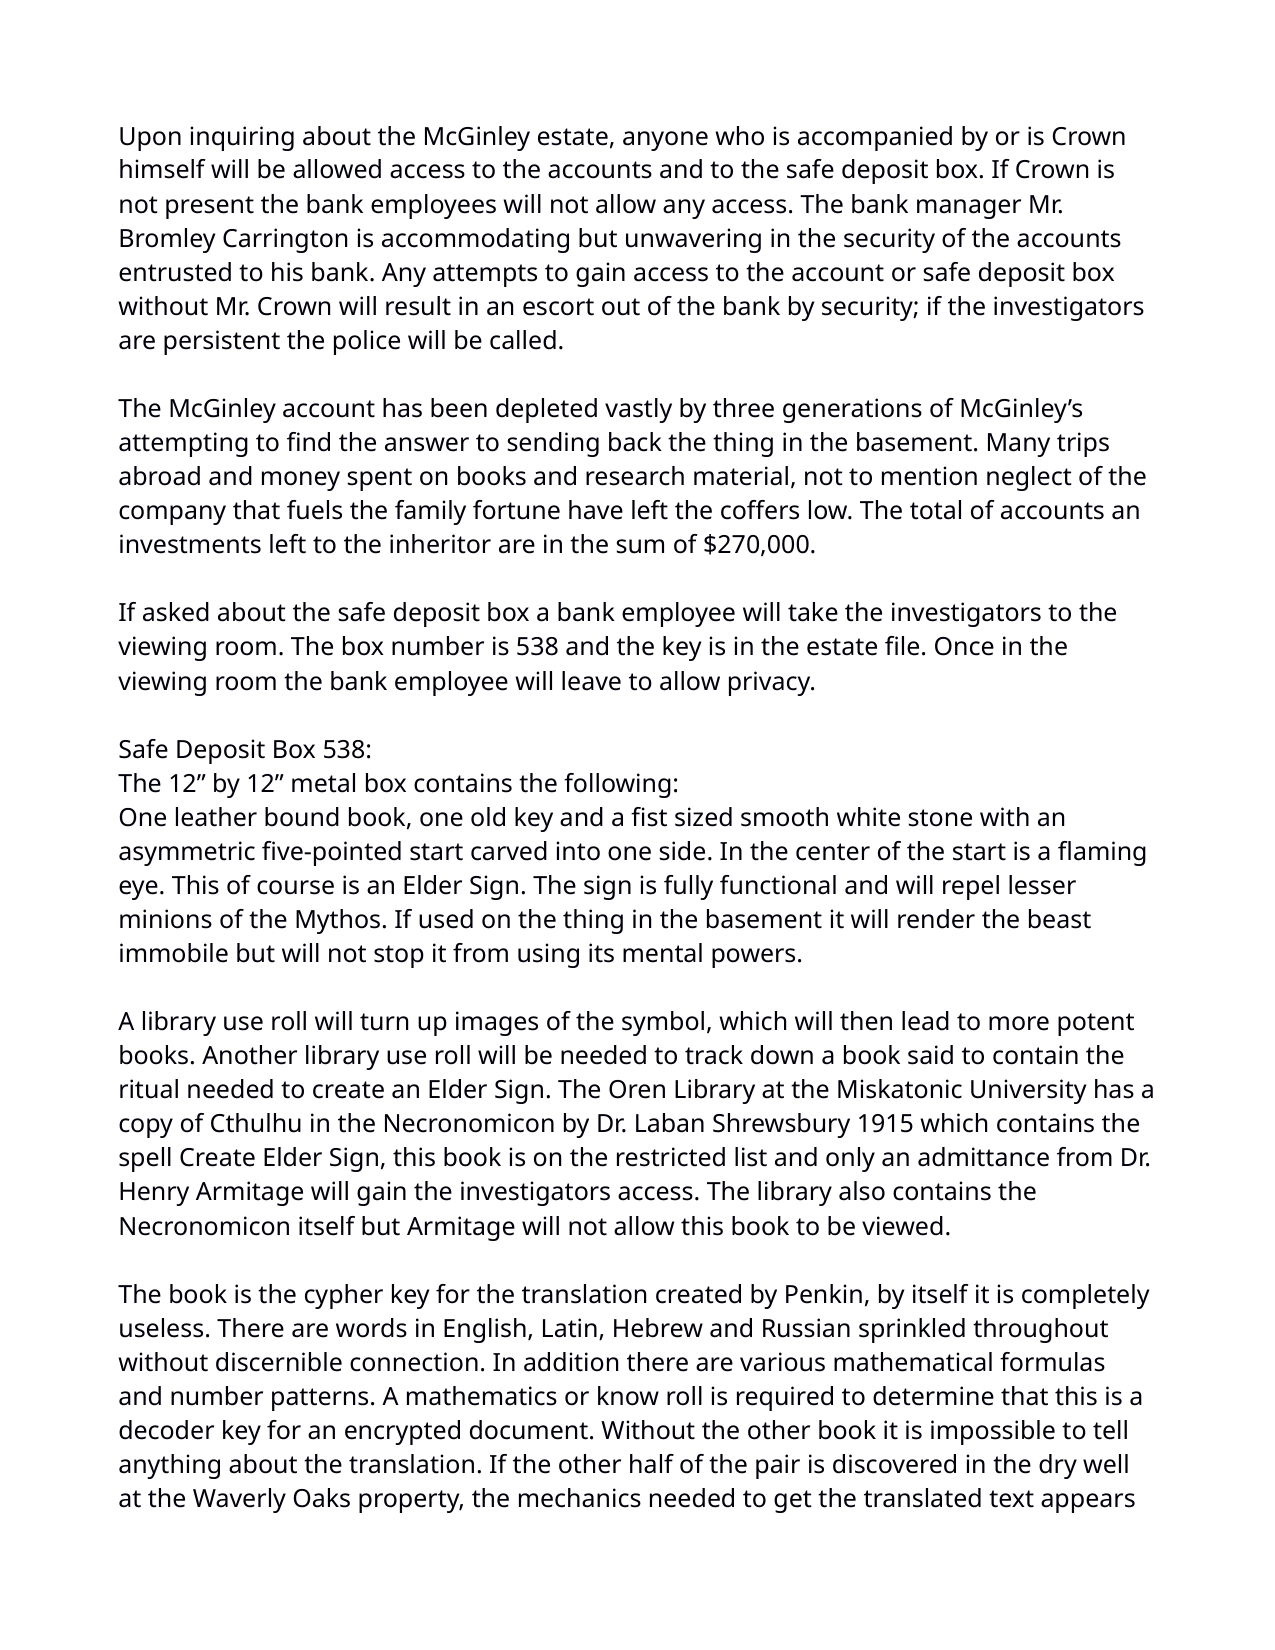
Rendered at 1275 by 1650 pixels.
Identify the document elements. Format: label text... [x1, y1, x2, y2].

text Safe Deposit Box 538: [118, 731, 1157, 765]
text If asked about the safe deposit box a bank employee will take the investigators to the viewing room. The box number is 538 and the key is in the estate file. Once in the viewing room the bank employee will leave to allow privacy. [118, 595, 1157, 697]
text The McGinley account has been depleted vastly by three generations of McGinley’s attempting to find the answer to sending back the thing in the basement. Many trips abroad and money spent on books and research material, not to mention neglect of the company that fuels the family fortune have left the coffers low. The total of accounts an investments left to the inheritor are in the sum of $270,000. [118, 391, 1157, 561]
text The 12” by 12” metal box contains the following: [118, 765, 1157, 799]
text The book is the cypher key for the translation created by Penkin, by itself it is completely useless. There are words in English, Latin, Hebrew and Russian sprinkled throughout without discernible connection. In addition there are various mathematical formulas and number patterns. A mathematics or know roll is required to determine that this is a decoder key for an encrypted document. Without the other book it is impossible to tell anything about the translation. If the other half of the pair is discovered in the dry well at the Waverly Oaks property, the mechanics needed to get the translated text appears [118, 1276, 1157, 1515]
text A library use roll will turn up images of the symbol, which will then lead to more potent books. Another library use roll will be needed to track down a book said to contain the ritual needed to create an Elder Sign. The Oren Library at the Miskatonic University has a copy of Cthulhu in the Necronomicon by Dr. Laban Shrewsbury 1915 which contains the spell Create Elder Sign, this book is on the restricted list and only an admittance from Dr. Henry Armitage will gain the investigators access. The library also contains the Necronomicon itself but Armitage will not allow this book to be viewed. [118, 1004, 1157, 1242]
text One leather bound book, one old key and a fist sized smooth white stone with an asymmetric five-pointed start carved into one side. In the center of the start is a flaming eye. This of course is an Elder Sign. The sign is fully functional and will repel lesser minions of the Mythos. If used on the thing in the basement it will render the beast immobile but will not stop it from using its mental powers. [118, 799, 1157, 970]
text Upon inquiring about the McGinley estate, anyone who is accompanied by or is Crown himself will be allowed access to the accounts and to the safe deposit box. If Crown is not present the bank employees will not allow any access. The bank manager Mr. Bromley Carrington is accommodating but unwavering in the security of the accounts entrusted to his bank. Any attempts to gain access to the account or safe deposit box without Mr. Crown will result in an escort out of the bank by security; if the investigators are persistent the police will be called. [118, 118, 1157, 357]
